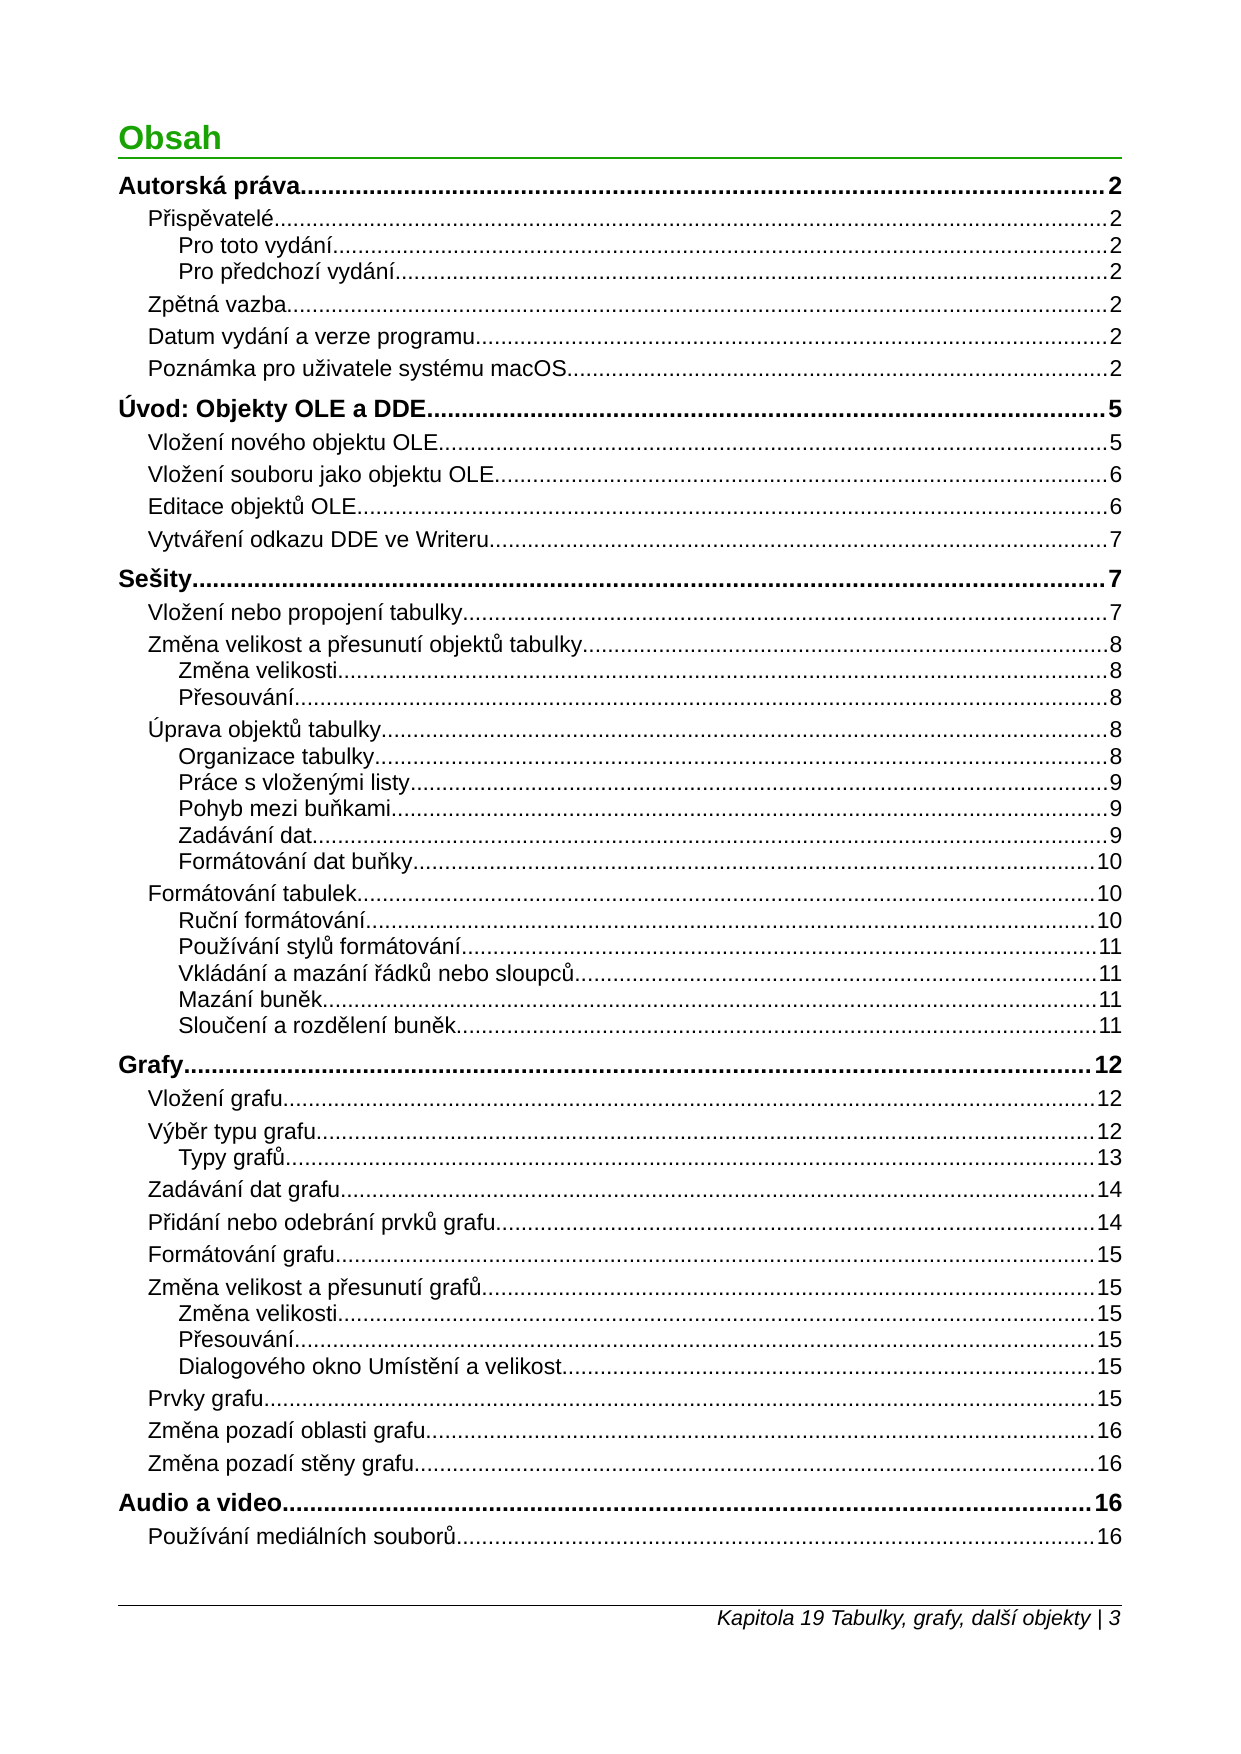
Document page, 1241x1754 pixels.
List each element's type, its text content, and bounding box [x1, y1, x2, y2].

text Změna velikost a přesunutí objektů tabulky 8 [148, 631, 1122, 657]
text Grafy 12 [118, 1051, 1122, 1079]
text Vkládání a mazání řádků nebo sloupců 11 [178, 959, 1122, 986]
text Práce s vloženými listy 9 [178, 769, 1122, 795]
text Změna pozadí stěny grafu 16 [148, 1450, 1122, 1476]
text Vložení nového objektu OLE 5 [148, 428, 1122, 455]
text Editace objektů OLE 6 [148, 493, 1122, 519]
text Používání mediálních souborů 16 [148, 1523, 1122, 1549]
text Formátování dat buňky 10 [178, 848, 1122, 874]
text Autorská práva 2 [118, 171, 1122, 199]
text Formátování tabulek 10 [148, 880, 1122, 907]
text Pro toto vydání 2 [178, 232, 1122, 258]
text Vložení grafu 12 [148, 1085, 1122, 1112]
text Výběr typu grafu 12 [148, 1118, 1122, 1144]
text Přispěvatelé 2 [148, 205, 1122, 232]
text Zadávání dat 9 [178, 822, 1122, 848]
text Prvky grafu 15 [148, 1385, 1122, 1411]
text Pohyb mezi buňkami 9 [178, 795, 1122, 822]
text Sloučení a rozdělení buněk 11 [178, 1012, 1122, 1038]
text Používání stylů formátování 11 [178, 933, 1122, 959]
text Typy grafů 13 [178, 1144, 1122, 1170]
text Úprava objektů tabulky 8 [148, 716, 1122, 743]
text Pro předchozí vydání 2 [178, 258, 1122, 284]
text Audio a video 16 [118, 1488, 1122, 1517]
text Zadávání dat grafu 14 [148, 1176, 1122, 1203]
text Poznámka pro uživatele systému macOS 2 [148, 355, 1122, 382]
text Sešity 7 [118, 564, 1122, 593]
text Mazání buněk 11 [178, 986, 1122, 1012]
text Přidání nebo odebrání prvků grafu 14 [148, 1209, 1122, 1235]
text Vložení nebo propojení tabulky 7 [148, 599, 1122, 625]
text Úvod: Objekty OLE a DDE 5 [118, 394, 1122, 422]
text Změna pozadí oblasti grafu 16 [148, 1417, 1122, 1444]
text Změna velikosti 15 [178, 1300, 1122, 1326]
text Organizace tabulky 8 [178, 743, 1122, 769]
text Změna velikosti 8 [178, 657, 1122, 684]
text Vložení souboru jako objektu OLE 6 [148, 461, 1122, 487]
text Zpětná vazba 2 [148, 291, 1122, 317]
text Přesouvání 15 [178, 1326, 1122, 1353]
text Datum vydání a verze programu 2 [148, 323, 1122, 349]
text Ruční formátování 10 [178, 907, 1122, 933]
text Dialogového okno Umístění a velikost 15 [178, 1353, 1122, 1379]
text Formátování grafu 15 [148, 1241, 1122, 1268]
subtitle Obsah [118, 118, 1122, 157]
text Vytváření odkazu DDE ve Writeru 7 [148, 526, 1122, 552]
text Změna velikost a přesunutí grafů 15 [148, 1274, 1122, 1300]
text Přesouvání 8 [178, 684, 1122, 710]
